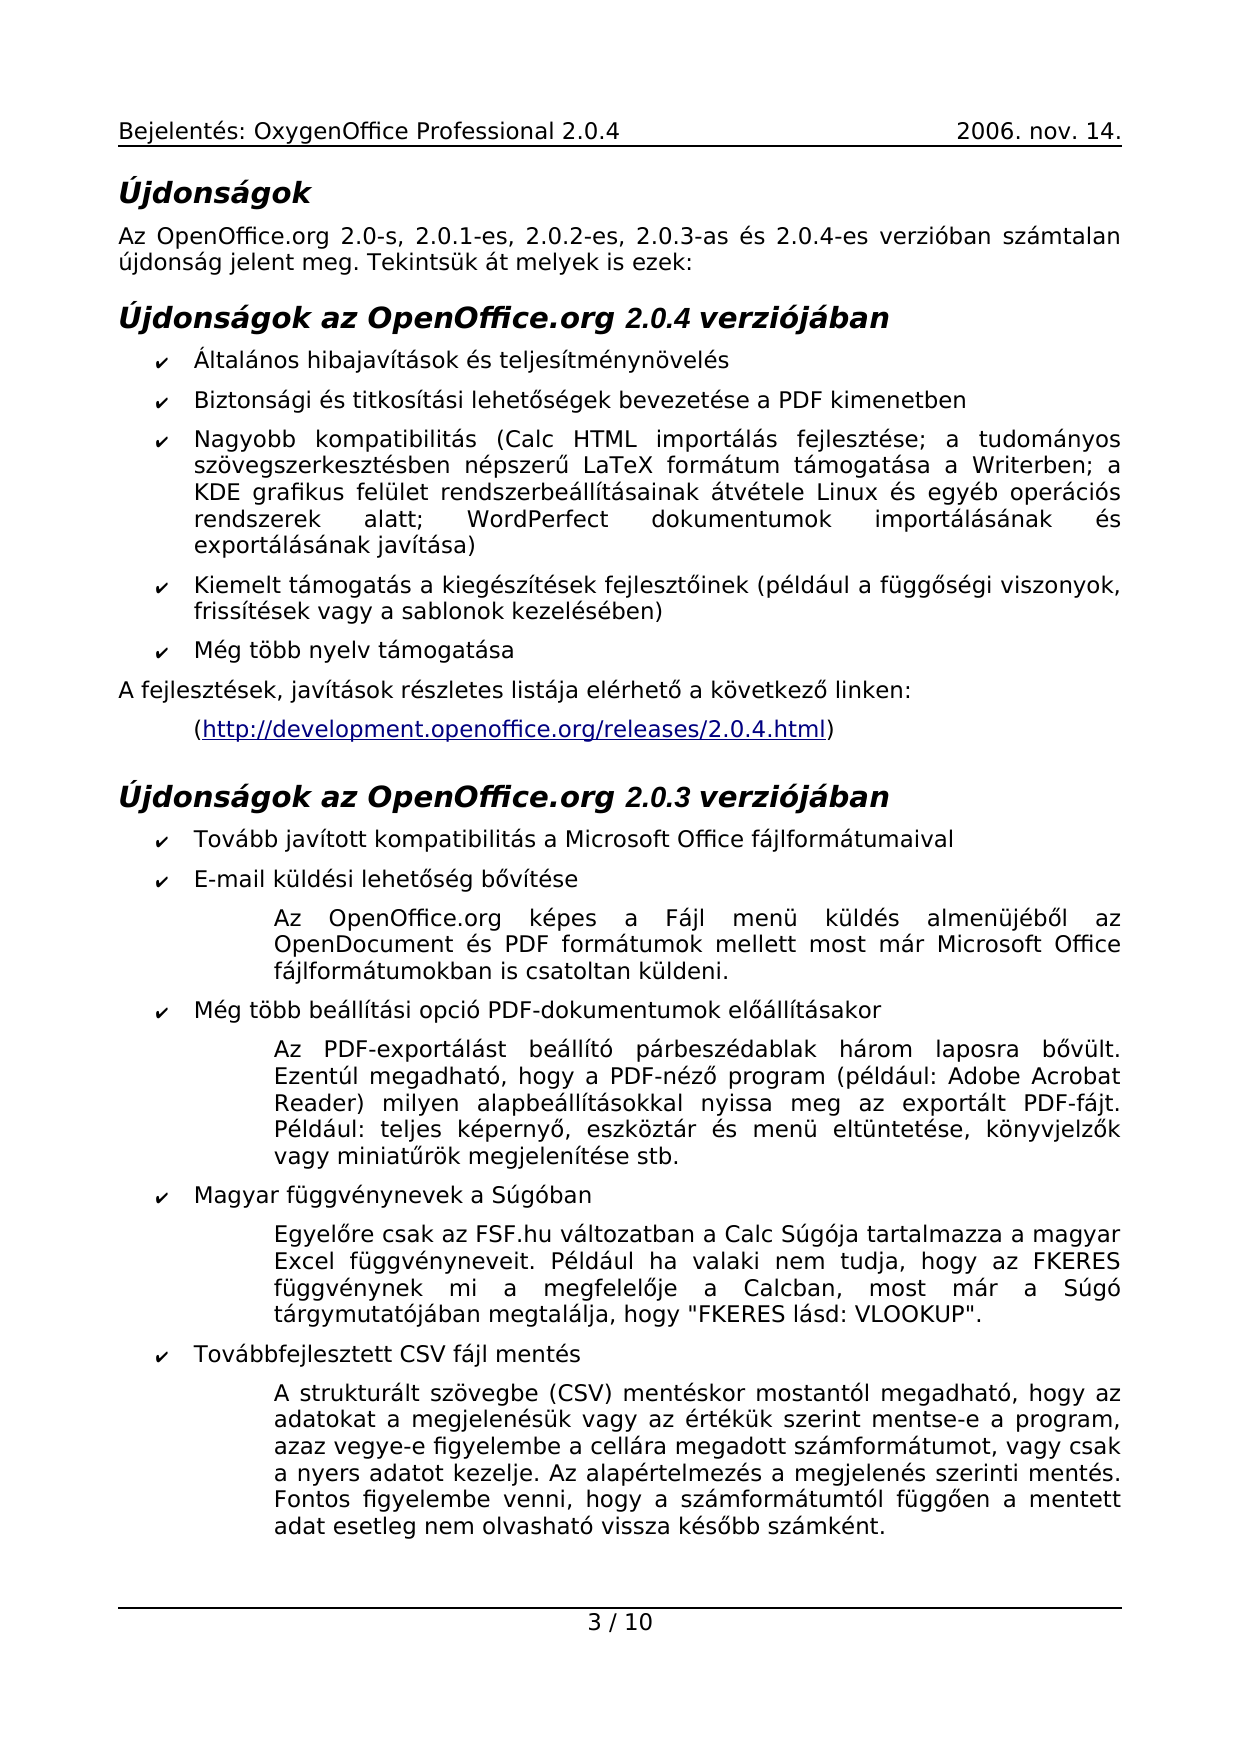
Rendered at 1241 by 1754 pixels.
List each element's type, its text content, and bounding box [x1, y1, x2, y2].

list Kiemelt támogatás a kiegészítések fejlesztőinek (például a függőségi viszonyok, frissítések vagy a sablonok kezelésében) [156, 572, 1122, 625]
list Általános hibajavítások és teljesítménynövelés [156, 348, 1122, 374]
text A fejlesztések, javítások részletes listája elérhető a következő linken: [118, 677, 1122, 703]
list E-mail küldési lehetőség bővítése [156, 866, 1122, 892]
list Továbbfejlesztett CSV fájl mentés [156, 1341, 1122, 1367]
list Az PDF-exportálást beállító párbeszédablak három laposra bővült. Ezentúl megadható, hogy a PDF-néző program (például: Adobe Acrobat Reader) milyen alapbeállításokkal nyissa meg az exportált PDF-fájt. Például: teljes képernyő, eszköztár és menü eltüntetése, könyvjelzők vagy miniatűrök megjelenítése stb. [118, 1037, 1122, 1170]
list Még több beállítási opció PDF-dokumentumok előállításakor [156, 997, 1122, 1024]
list (http://development.openoffice.org/releases/2.0.4.html) [156, 716, 1122, 743]
subtitle Újdonságok az OpenOffice.org 2.0.4 verziójában [118, 301, 1122, 335]
list Tovább javított kompatibilitás a Microsoft Office fájlformátumaival [156, 827, 1122, 853]
list Nagyobb kompatibilitás (Calc HTML importálás fejlesztése; a tudományos szövegszerkesztésben népszerű LaTeX formátum támogatása a Writerben; a KDE grafikus felület rendszerbeállításainak átvétele Linux és egyéb operációs rendszerek alatt; WordPerfect dokumentumok importálásának és exportálásának javítása) [156, 426, 1122, 559]
list Még több nyelv támogatása [156, 638, 1122, 664]
list A strukturált szövegbe (CSV) mentéskor mostantól megadható, hogy az adatokat a megjelenésük vagy az értékük szerint mentse-e a program, azaz vegye-e figyelembe a cellára megadott számformátumot, vagy csak a nyers adatot kezelje. Az alapértelmezés a megjelenés szerinti mentés. Fontos figyelembe venni, hogy a számformátumtól függően a mentett adat esetleg nem olvasható vissza később számként. [118, 1380, 1122, 1540]
list Egyelőre csak az FSF.hu változatban a Calc Súgója tartalmazza a magyar Excel függvényneveit. Például ha valaki nem tudja, hogy az FKERES függvénynek mi a megfelelője a Calcban, most már a Súgó tárgymutatójában megtalálja, hogy "FKERES lásd: VLOOKUP". [118, 1222, 1122, 1328]
subtitle Újdonságok [118, 176, 1122, 210]
list Magyar függvénynevek a Súgóban [156, 1182, 1122, 1209]
list Biztonsági és titkosítási lehetőségek bevezetése a PDF kimenetben [156, 387, 1122, 413]
subtitle Újdonságok az OpenOffice.org 2.0.3 verziójában [118, 780, 1122, 814]
text Az OpenOffice.org 2.0-s, 2.0.1-es, 2.0.2-es, 2.0.3-as és 2.0.4-es verzióban számtalan újdonság jelent meg. Tekintsük át melyek is ezek: [118, 223, 1122, 276]
list Az OpenOffice.org képes a Fájl menü küldés almenüjéből az OpenDocument és PDF formátumok mellett most már Microsoft Office fájlformátumokban is csatoltan küldeni. [118, 905, 1122, 985]
